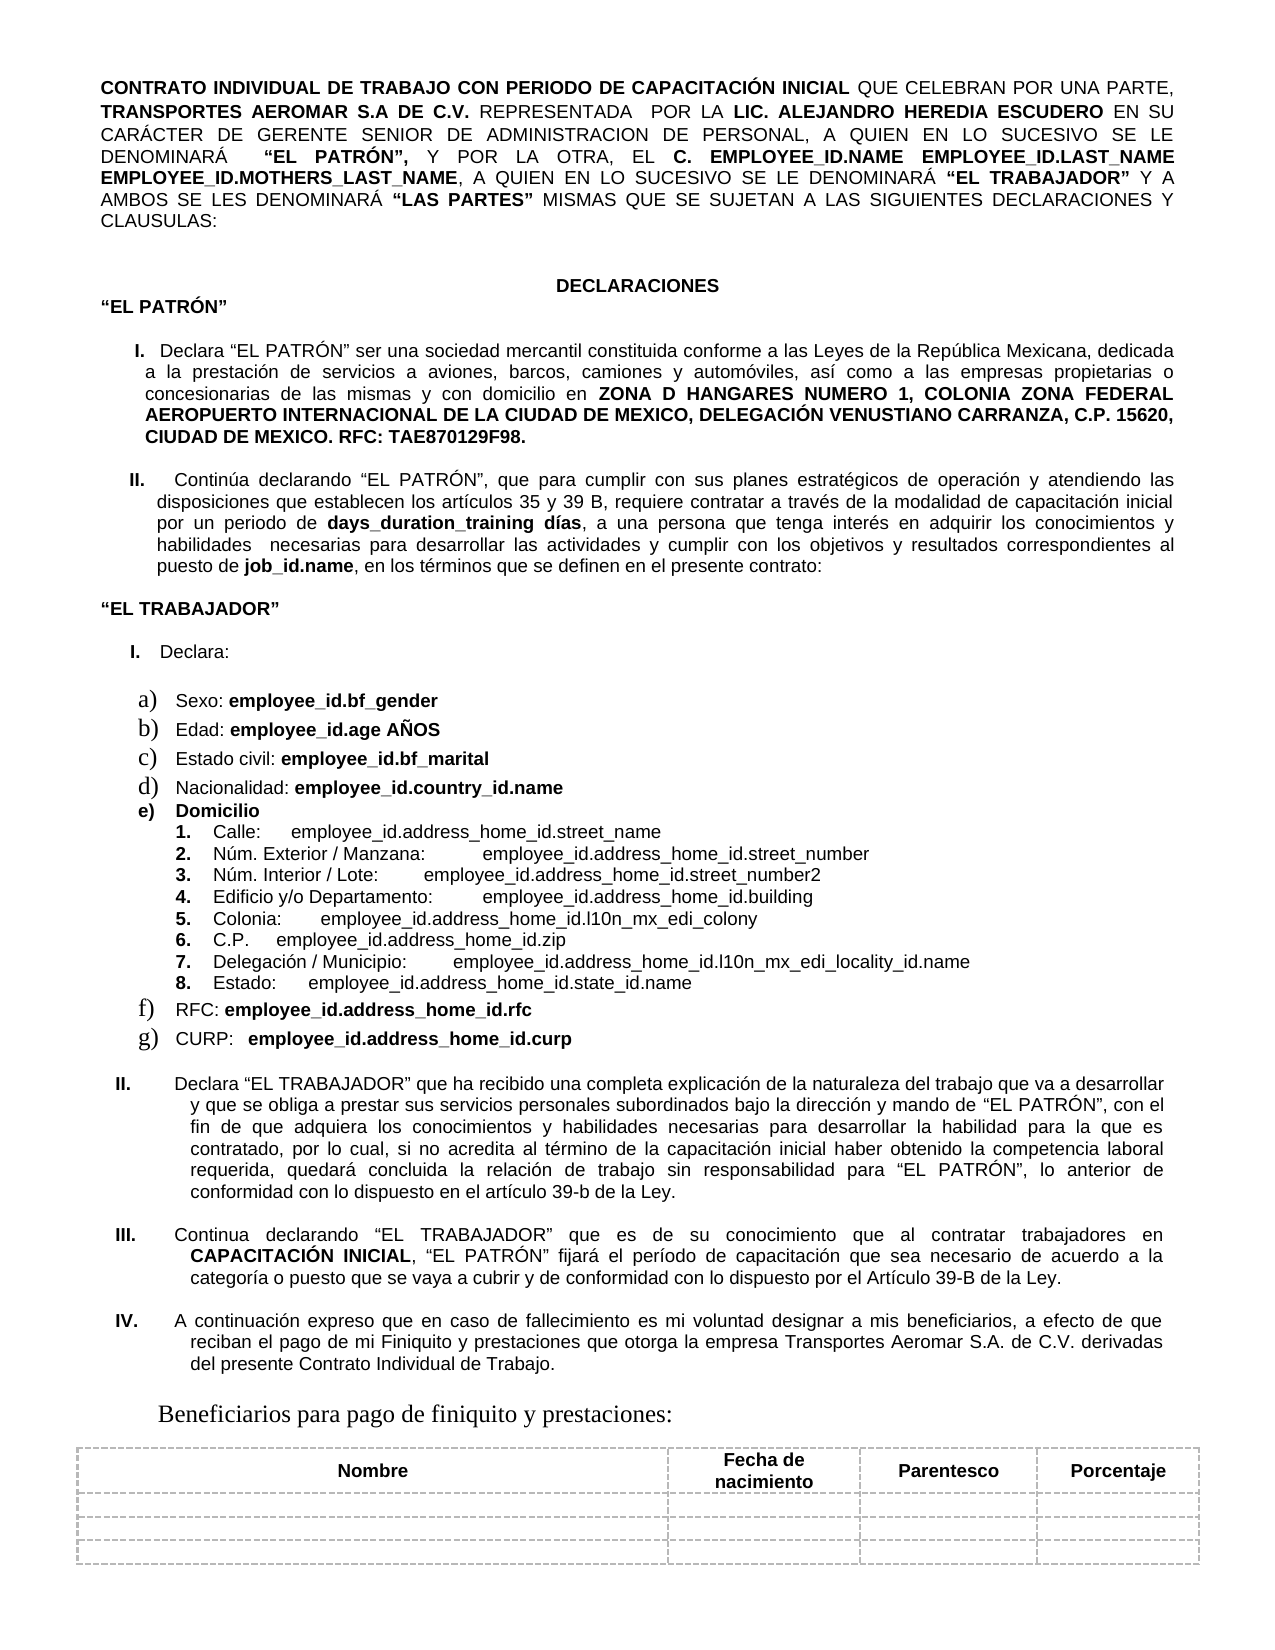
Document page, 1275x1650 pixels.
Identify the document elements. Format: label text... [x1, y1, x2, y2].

table_cell Núm. Exterior / Manzana: [164, 843, 471, 864]
list Nacionalidad: employee_id.country_id.name [138, 771, 1174, 799]
list Continua declarando “EL TRABAJADOR” que es de su conocimiento que al contratar trabajadores en CAPACITACIÓN INICIAL, “EL PATRÓN” fijará el período de capacitación que sea necesario de acuerdo a la categoría o puesto que se vaya a cubrir y de conformidad con lo dispuesto por el Artículo 39-B de la Ley. [115, 1223, 1164, 1288]
list CURP: employee_id.address_home_id.curp [138, 1022, 1174, 1051]
list Sexo: employee_id.bf_gender [138, 684, 1174, 713]
table_cell Estado: [164, 972, 297, 993]
list Estado civil: employee_id.bf_marital [138, 742, 1174, 771]
list Edad: employee_id.age AÑOS [138, 713, 1174, 742]
table_cell [78, 1539, 668, 1563]
table_cell Edificio y/o Departamento: [164, 886, 471, 907]
list A continuación expreso que en caso de fallecimiento es mi voluntad designar a mis beneficiarios, a efecto de que reciban el pago de mi Finiquito y prestaciones que otorga la empresa Transportes Aeromar S.A. de C.V. derivadas del presente Contrato Individual de Trabajo. [115, 1310, 1164, 1374]
table_cell [78, 1516, 668, 1539]
list Declara: [130, 641, 1174, 663]
table_cell employee_id.address_home_id.street_number2 [412, 864, 1016, 886]
list RFC: employee_id.address_home_id.rfc [138, 993, 1174, 1022]
table_cell [668, 1492, 860, 1516]
list Domicilio [138, 799, 1174, 821]
table_cell Colonia: [164, 907, 309, 929]
table_cell [860, 1516, 1037, 1539]
table_cell [1037, 1492, 1199, 1516]
table_header employee_id.address_home_id.street_name [280, 821, 1016, 843]
table_cell Núm. Interior / Lote: [164, 864, 412, 886]
subtitle Beneficiarios para pago de finiquito y prestaciones: [100, 1399, 1174, 1428]
text “EL TRABAJADOR” [100, 598, 1174, 620]
table_header Porcentaje [1037, 1447, 1199, 1492]
table_cell C.P. [164, 929, 265, 950]
table_cell employee_id.address_home_id.building [471, 886, 1016, 907]
table_cell [1037, 1539, 1199, 1563]
table_header Calle: [164, 821, 279, 843]
table_cell employee_id.address_home_id.street_number [471, 843, 1016, 864]
table_cell employee_id.address_home_id.zip [265, 929, 1016, 950]
table_header Nombre [78, 1447, 668, 1492]
text DECLARACIONES [100, 275, 1174, 296]
list Declara “EL PATRÓN” ser una sociedad mercantil constituida conforme a las Leyes de la República Mexicana, dedicada a la prestación de servicios a aviones, barcos, camiones y automóviles, así como a las empresas propietarias o concesionarias de las mismas y con domicilio en ZONA D HANGARES NUMERO 1, COLONIA ZONA FEDERAL AEROPUERTO INTERNACIONAL DE LA CIUDAD DE MEXICO, DELEGACIÓN VENUSTIANO CARRANZA, C.P. 15620, CIUDAD DE MEXICO. RFC: TAE870129F98. [145, 339, 1174, 447]
table_cell employee_id.address_home_id.l10n_mx_edi_locality_id.name [442, 950, 1016, 972]
text CONTRATO INDIVIDUAL DE TRABAJO CON PERIODO DE CAPACITACIÓN INICIAL QUE CELEBRAN POR UNA PARTE, TRANSPORTES AEROMAR S.A DE C.V. REPRESENTADA POR LA LIC. ALEJANDRO HEREDIA ESCUDERO EN SU CARÁCTER DE GERENTE SENIOR DE ADMINISTRACION DE PERSONAL, A QUIEN EN LO SUCESIVO SE LE DENOMINARÁ “EL PATRÓN”, Y POR LA OTRA, EL C. employee_id.name employee_id.last_name employee_id.mothers_last_name, A QUIEN EN LO SUCESIVO SE LE DENOMINARÁ “EL TRABAJADOR” Y A AMBOS SE LES DENOMINARÁ “LAS PARTES” MISMAS QUE SE SUJETAN A LAS SIGUIENTES DECLARACIONES Y CLAUSULAS: [100, 77, 1174, 232]
table_cell [78, 1492, 668, 1516]
table_cell [1037, 1516, 1199, 1539]
text “EL PATRÓN” [100, 296, 1174, 318]
table_header Fecha de nacimiento [668, 1447, 860, 1492]
table_header Parentesco [860, 1447, 1037, 1492]
table_cell [668, 1516, 860, 1539]
table_cell employee_id.address_home_id.l10n_mx_edi_colony [309, 907, 1016, 929]
list Declara “EL TRABAJADOR” que ha recibido una completa explicación de la naturaleza del trabajo que va a desarrollar y que se obliga a prestar sus servicios personales subordinados bajo la dirección y mando de “EL PATRÓN”, con el fin de que adquiera los conocimientos y habilidades necesarias para desarrollar la habilidad para la que es contratado, por lo cual, si no acredita al término de la capacitación inicial haber obtenido la competencia laboral requerida, quedará concluida la relación de trabajo sin responsabilidad para “EL PATRÓN”, lo anterior de conformidad con lo dispuesto en el artículo 39-b de la Ley. [115, 1073, 1164, 1202]
table_cell [860, 1492, 1037, 1516]
table_cell [860, 1539, 1037, 1563]
list Continúa declarando “EL PATRÓN”, que para cumplir con sus planes estratégicos de operación y atendiendo las disposiciones que establecen los artículos 35 y 39 B, requiere contratar a través de la modalidad de capacitación inicial por un periodo de days_duration_training días, a una persona que tenga interés en adquirir los conocimientos y habilidades necesarias para desarrollar las actividades y cumplir con los objetivos y resultados correspondientes al puesto de job_id.name, en los términos que se definen en el presente contrato: [145, 469, 1174, 577]
table_cell [668, 1539, 860, 1563]
table_cell employee_id.address_home_id.state_id.name [297, 972, 1016, 993]
table_cell Delegación / Municipio: [164, 950, 442, 972]
